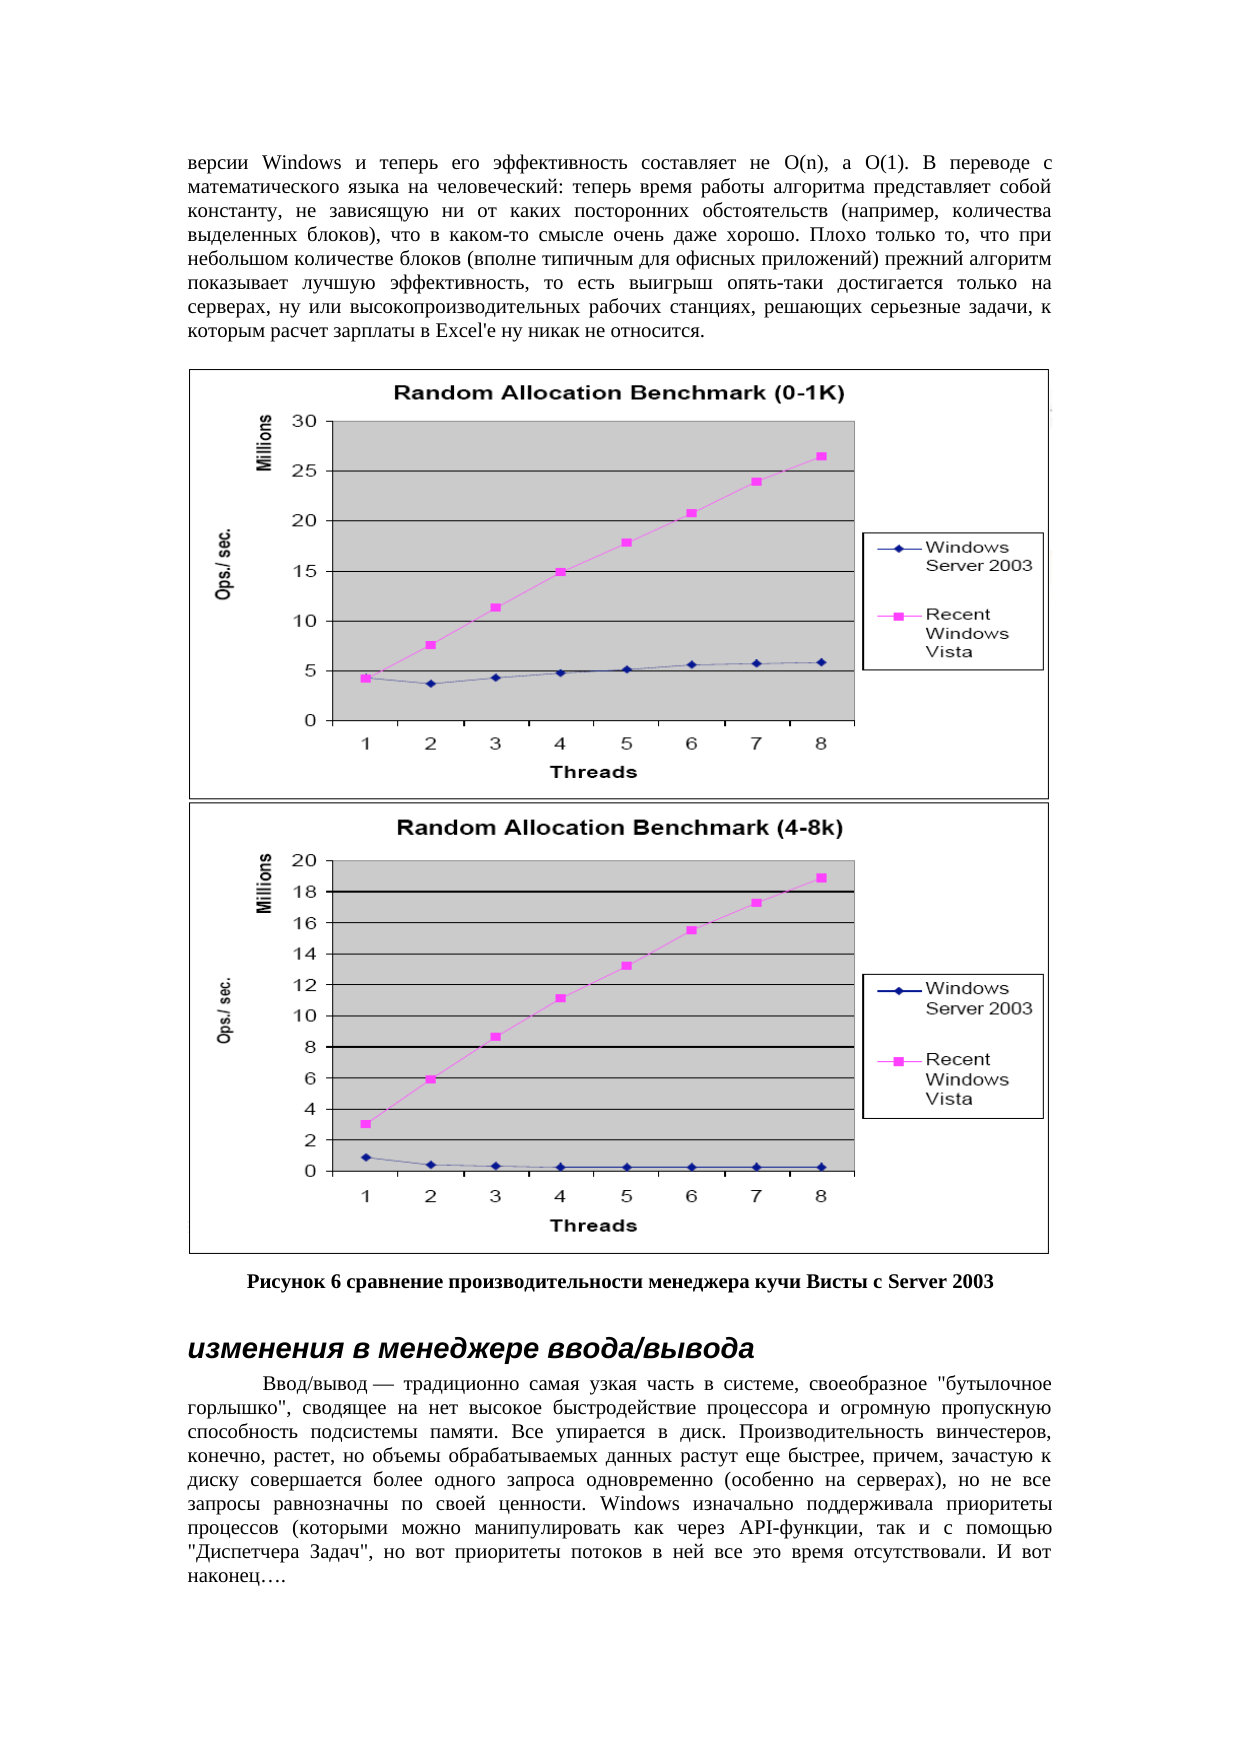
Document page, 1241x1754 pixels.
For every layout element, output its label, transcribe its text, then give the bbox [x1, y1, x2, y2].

text версии Windows и теперь его эффективность составляет не O(n), а O(1). В переводе с математического языка на человеческий: теперь время работы алгоритма представляет собой константу, не зависящую ни от каких посторонних обстоятельств (например, количества выделенных блоков), что в каком-то смысле очень даже хорошо. Плохо только то, что при небольшом количестве блоков (вполне типичным для офисных приложений) прежний алгоритм показывает лучшую эффективность, то есть выигрыш опять-таки достигается только на серверах, ну или высокопроизводительных рабочих станциях, решающих серьезные задачи, к которым расчет зарплаты в Excel'е ну никак не относится. [187, 150, 1053, 342]
text Рисунок 6 сравнение производительности менеджера кучи Висты с Server 2003 [187, 1269, 1053, 1293]
subtitle изменения в менеджере ввода/вывода [187, 1331, 1053, 1364]
picture [187, 366, 1053, 1257]
text Ввод/вывод — традиционно самая узкая часть в системе, своеобразное "бутылочное горлышко", сводящее на нет высокое быстродействие процессора и огромную пропускную способность подсистемы памяти. Все упирается в диск. Производительность винчестеров, конечно, растет, но объемы обрабатываемых данных растут еще быстрее, причем, зачастую к диску совершается более одного запроса одновременно (особенно на серверах), но не все запросы равнозначны по своей ценности. Windows изначально поддерживала приоритеты процессов (которыми можно манипулировать как через API-функции, так и с помощью "Диспетчера Задач", но вот приоритеты потоков в ней все это время отсутствовали. И вот наконец…. [187, 1371, 1053, 1587]
